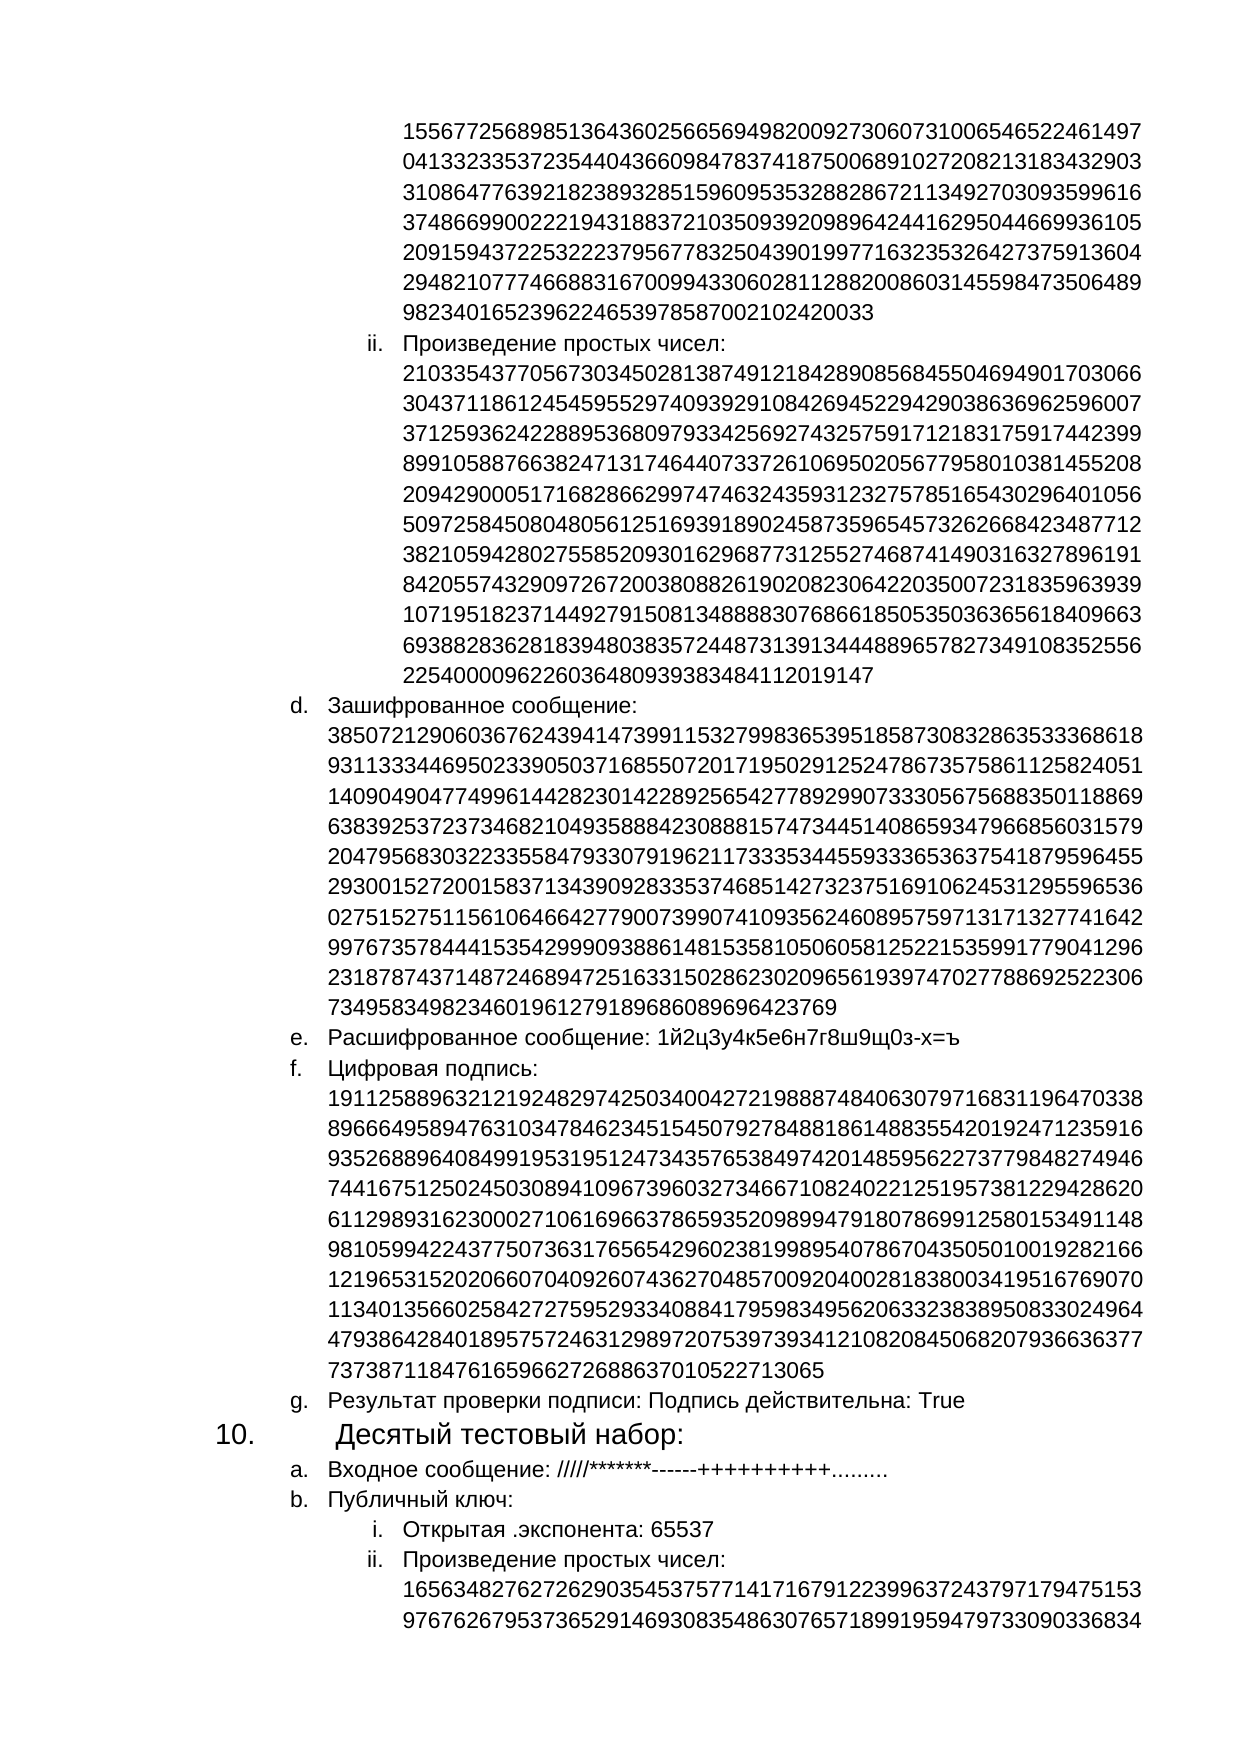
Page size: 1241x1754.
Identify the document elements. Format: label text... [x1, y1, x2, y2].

list Десятый тестовый набор: [215, 1417, 1152, 1451]
list Результат проверки подписи: Подпись действительна: True [290, 1387, 1152, 1413]
list 1556772568985136436025665694982009273060731006546522461497041332335372354404366098478374187500689102720821318343290331086477639218238932851596095353288286721134927030935996163748669900222194318837210350939209896424416295044669936105209159437225322237956778325043901997716323532642737591360429482107774668831670099433060281128820086031455984735064899823401652396224653978587002102420033 [383, 118, 1152, 326]
list Цифровая подпись: 191125889632121924829742503400427219888748406307971683119647033889666495894763103478462345154507927848818614883554201924712359169352688964084991953195124734357653849742014859562273779848274946744167512502450308941096739603273466710824022125195738122942862061129893162300027106169663786593520989947918078699125801534911489810599422437750736317656542960238199895407867043505010019282166121965315202066070409260743627048570092040028183800341951676907011340135660258427275952933408841795983495620633238389508330249644793864284018957572463129897207539739341210820845068207936636377737387118476165966272688637010522713065 [290, 1054, 1152, 1383]
list Произведение простых чисел: 16563482762726290354537577141716791223996372437971794751539767626795373652914693083548630765718991959479733090336834 [383, 1546, 1152, 1633]
list Произведение простых чисел: 21033543770567303450281387491218428908568455046949017030663043711861245459552974093929108426945229429038636962596007371259362422889536809793342569274325759171218317591744239989910588766382471317464407337261069502056779580103814552082094290005171682866299747463243593123275785165430296401056509725845080480561251693918902458735965457326266842348771238210594280275585209301629687731255274687414903163278961918420557432909726720038088261902082306422035007231835963939107195182371449279150813488883076866185053503636561840966369388283628183948038357244873139134448896578273491083525562254000096226036480939383484112019147 [383, 329, 1152, 688]
list Открытая .экспонента: 65537 [383, 1516, 1152, 1542]
list Зашифрованное сообщение: 3850721290603676243941473991153279983653951858730832863533368618931133344695023390503716855072017195029125247867357586112582405114090490477499614428230142289256542778929907333056756883501188696383925372373468210493588842308881574734451408659347966856031579204795683032233558479330791962117333534455933365363754187959645529300152720015837134390928335374685142732375169106245312955965360275152751156106466427790073990741093562460895759713171327741642997673578444153542999093886148153581050605812522153599177904129623187874371487246894725163315028623020965619397470277886925223067349583498234601961279189686089696423769 [290, 692, 1152, 1021]
list Входное сообщение: /////*******------++++++++++......... [290, 1456, 1152, 1482]
list Расшифрованное сообщение: 1й2ц3у4к5е6н7г8ш9щ0з-х=ъ [290, 1024, 1152, 1051]
list Публичный ключ: [290, 1486, 1152, 1512]
